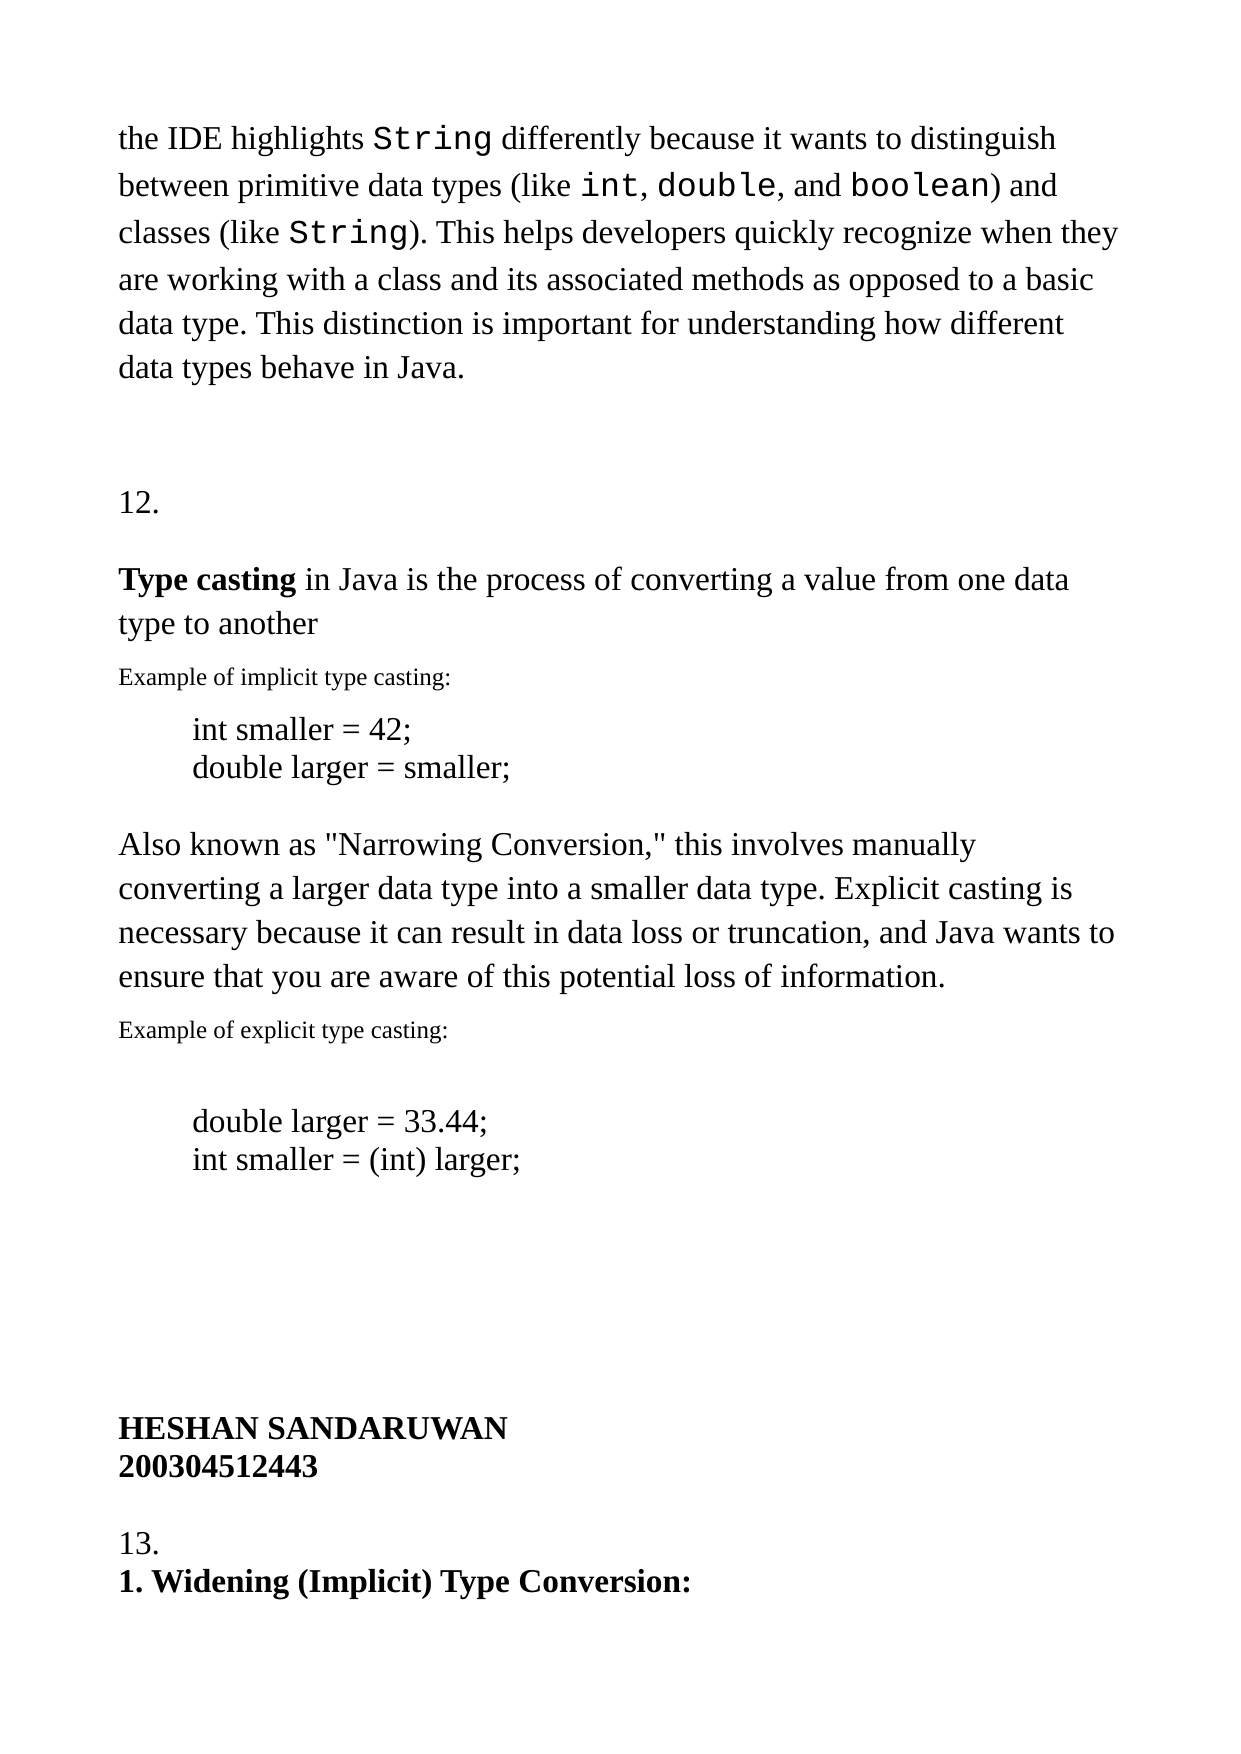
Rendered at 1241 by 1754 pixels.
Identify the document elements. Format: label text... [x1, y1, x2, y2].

text 1. Widening (Implicit) Type Conversion: [118, 1561, 1122, 1599]
text Example of implicit type casting: [118, 662, 1122, 691]
text double larger = 33.44; [118, 1101, 1122, 1139]
text 12. [118, 482, 1122, 521]
text Also known as "Narrowing Conversion," this involves manually converting a larger data type into a smaller data type. Explicit casting is necessary because it can result in data loss or truncation, and Java wants to ensure that you are aware of this potential loss of information. [118, 824, 1122, 995]
text HESHAN SANDARUWAN [118, 1408, 1122, 1446]
text the IDE highlights String differently because it wants to distinguish between primitive data types (like int, double, and boolean) and classes (like String). This helps developers quickly recognize when they are working with a class and its associated methods as opposed to a basic data type. This distinction is important for understanding how different data types behave in Java. [118, 118, 1122, 386]
text int smaller = 42; [118, 709, 1122, 748]
text 13. [118, 1523, 1122, 1561]
text double larger = smaller; [118, 748, 1122, 786]
text int smaller = (int) larger; [118, 1139, 1122, 1178]
text 200304512443 [118, 1446, 1122, 1484]
text Example of explicit type casting: [118, 1015, 1122, 1044]
text Type casting in Java is the process of converting a value from one data type to another [118, 559, 1122, 642]
